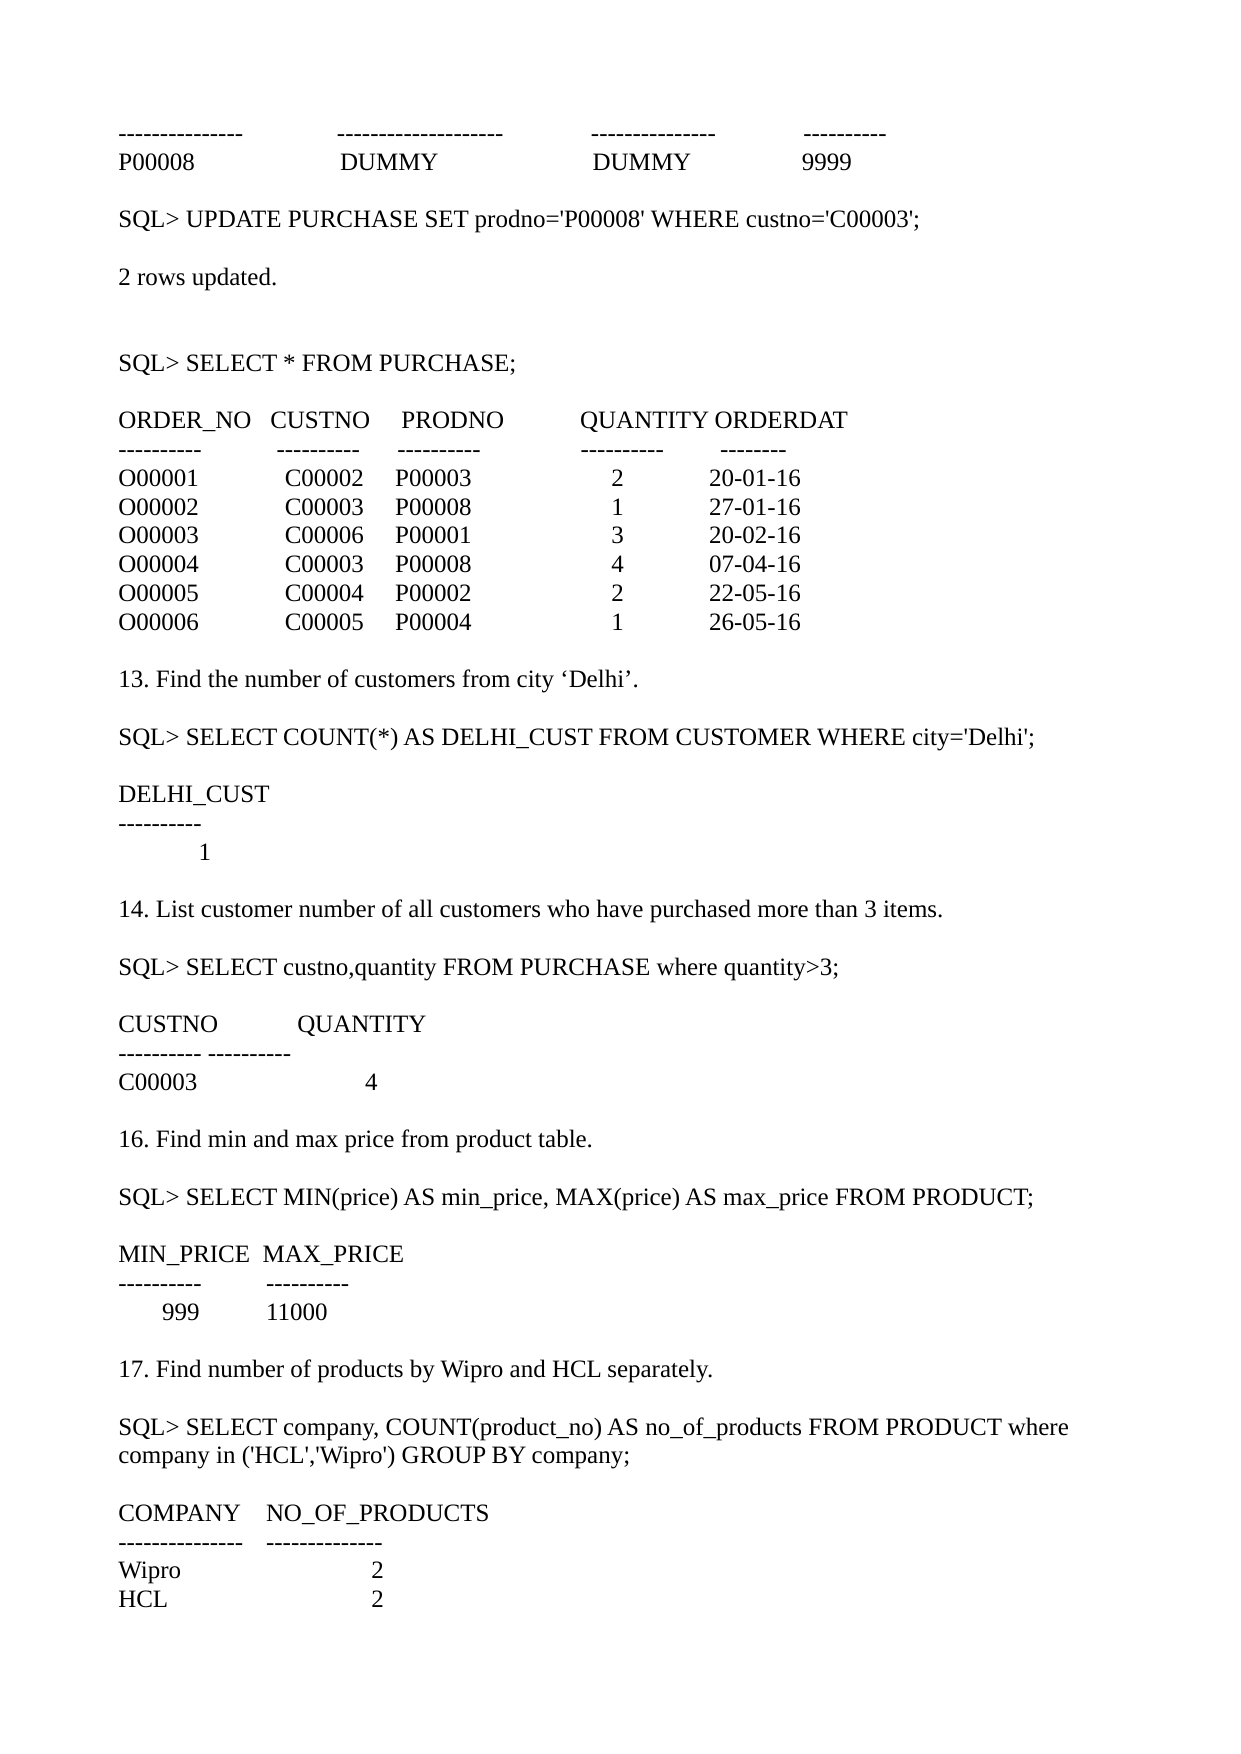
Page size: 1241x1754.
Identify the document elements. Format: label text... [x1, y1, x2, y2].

text MIN_PRICE MAX_PRICE [118, 1239, 1122, 1268]
text O00005 C00004 P00002 2 22-05-16 [118, 578, 1122, 607]
text SQL> SELECT COUNT(*) AS DELHI_CUST FROM CUSTOMER WHERE city='Delhi'; [118, 722, 1122, 751]
text SQL> SELECT MIN(price) AS min_price, MAX(price) AS max_price FROM PRODUCT; [118, 1182, 1122, 1211]
text CUSTNO QUANTITY [118, 1009, 1122, 1038]
text O00003 C00006 P00001 3 20-02-16 [118, 521, 1122, 549]
text 1 [118, 837, 1122, 866]
text 999 11000 [118, 1297, 1122, 1326]
text ---------- [118, 808, 1122, 837]
text HCL 2 [118, 1584, 1122, 1613]
text 17. Find number of products by Wipro and HCL separately. [118, 1354, 1122, 1383]
text --------------- -------------------- --------------- ---------- [118, 118, 1122, 147]
text SQL> UPDATE PURCHASE SET prodno='P00008' WHERE custno='C00003'; [118, 204, 1122, 233]
text 2 rows updated. [118, 262, 1122, 291]
text --------------- -------------- [118, 1527, 1122, 1556]
text Wipro 2 [118, 1556, 1122, 1584]
text SQL> SELECT custno,quantity FROM PURCHASE where quantity>3; [118, 952, 1122, 981]
text P00008 DUMMY DUMMY 9999 [118, 147, 1122, 176]
text O00006 C00005 P00004 1 26-05-16 [118, 607, 1122, 636]
text ---------- ---------- ---------- ---------- -------- [118, 434, 1122, 463]
text SQL> SELECT * FROM PURCHASE; [118, 348, 1122, 377]
text ---------- ---------- [118, 1268, 1122, 1297]
text ORDER_NO CUSTNO PRODNO QUANTITY ORDERDAT [118, 406, 1122, 434]
text C00003 4 [118, 1067, 1122, 1096]
text O00004 C00003 P00008 4 07-04-16 [118, 549, 1122, 578]
text DELHI_CUST [118, 779, 1122, 808]
text ---------- ---------- [118, 1038, 1122, 1067]
text COMPANY NO_OF_PRODUCTS [118, 1498, 1122, 1527]
text O00001 C00002 P00003 2 20-01-16 [118, 463, 1122, 492]
text 14. List customer number of all customers who have purchased more than 3 items. [118, 894, 1122, 923]
text 16. Find min and max price from product table. [118, 1124, 1122, 1153]
text 13. Find the number of customers from city ‘Delhi’. [118, 664, 1122, 693]
text SQL> SELECT company, COUNT(product_no) AS no_of_products FROM PRODUCT where company in ('HCL','Wipro') GROUP BY company; [118, 1412, 1122, 1469]
text O00002 C00003 P00008 1 27-01-16 [118, 492, 1122, 521]
